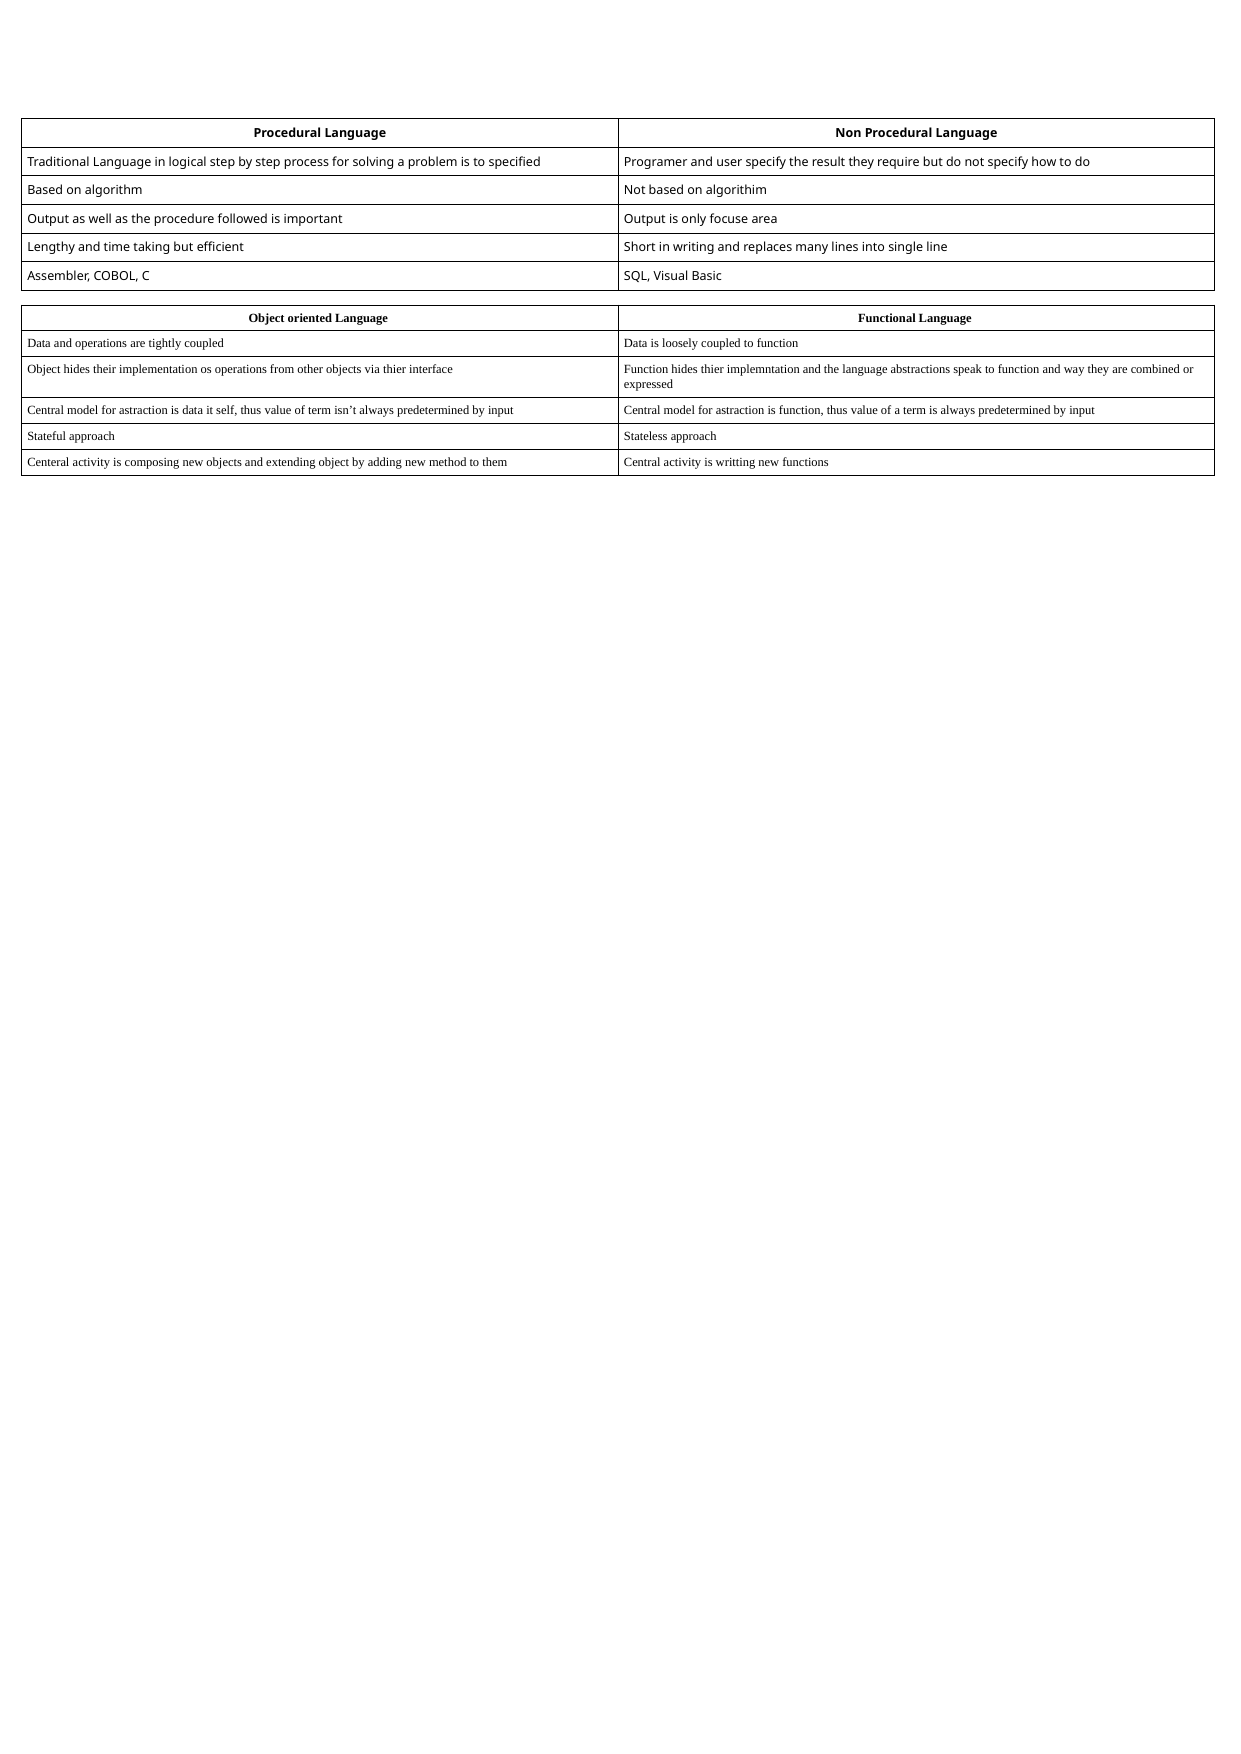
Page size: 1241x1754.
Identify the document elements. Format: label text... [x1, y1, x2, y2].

table_cell Stateless approach [619, 424, 1214, 448]
table_cell SQL, Visual Basic [619, 262, 1214, 290]
table_cell Central model for astraction is function, thus value of a term is always predetermined by input [619, 398, 1214, 423]
table_cell Central activity is writting new functions [619, 450, 1214, 474]
table_cell Object hides their implementation os operations from other objects via thier interface [22, 357, 618, 397]
table_cell Not based on algorithim [619, 176, 1214, 204]
table_cell Short in writing and replaces many lines into single line [619, 234, 1214, 261]
table_cell Centeral activity is composing new objects and extending object by adding new method to them [22, 450, 618, 474]
table_cell Lengthy and time taking but efficient [22, 234, 618, 261]
table_cell Stateful approach [22, 424, 618, 448]
table_cell Data and operations are tightly coupled [22, 331, 618, 356]
table_header Non Procedural Language [619, 119, 1214, 147]
table_cell Programer and user specify the result they require but do not specify how to do [619, 148, 1214, 175]
table_cell Based on algorithm [22, 176, 618, 204]
table_header Procedural Language [22, 119, 618, 147]
table_cell Output is only focuse area [619, 205, 1214, 233]
table_cell Central model for astraction is data it self, thus value of term isn’t always predetermined by input [22, 398, 618, 423]
table_header Object oriented Language [22, 306, 618, 330]
table_cell Output as well as the procedure followed is important [22, 205, 618, 233]
table_cell Assembler, COBOL, C [22, 262, 618, 290]
table_cell Traditional Language in logical step by step process for solving a problem is to specified [22, 148, 618, 175]
table_header Functional Language [619, 306, 1214, 330]
table_cell Function hides thier implemntation and the language abstractions speak to function and way they are combined or expressed [619, 357, 1214, 397]
table_cell Data is loosely coupled to function [619, 331, 1214, 356]
